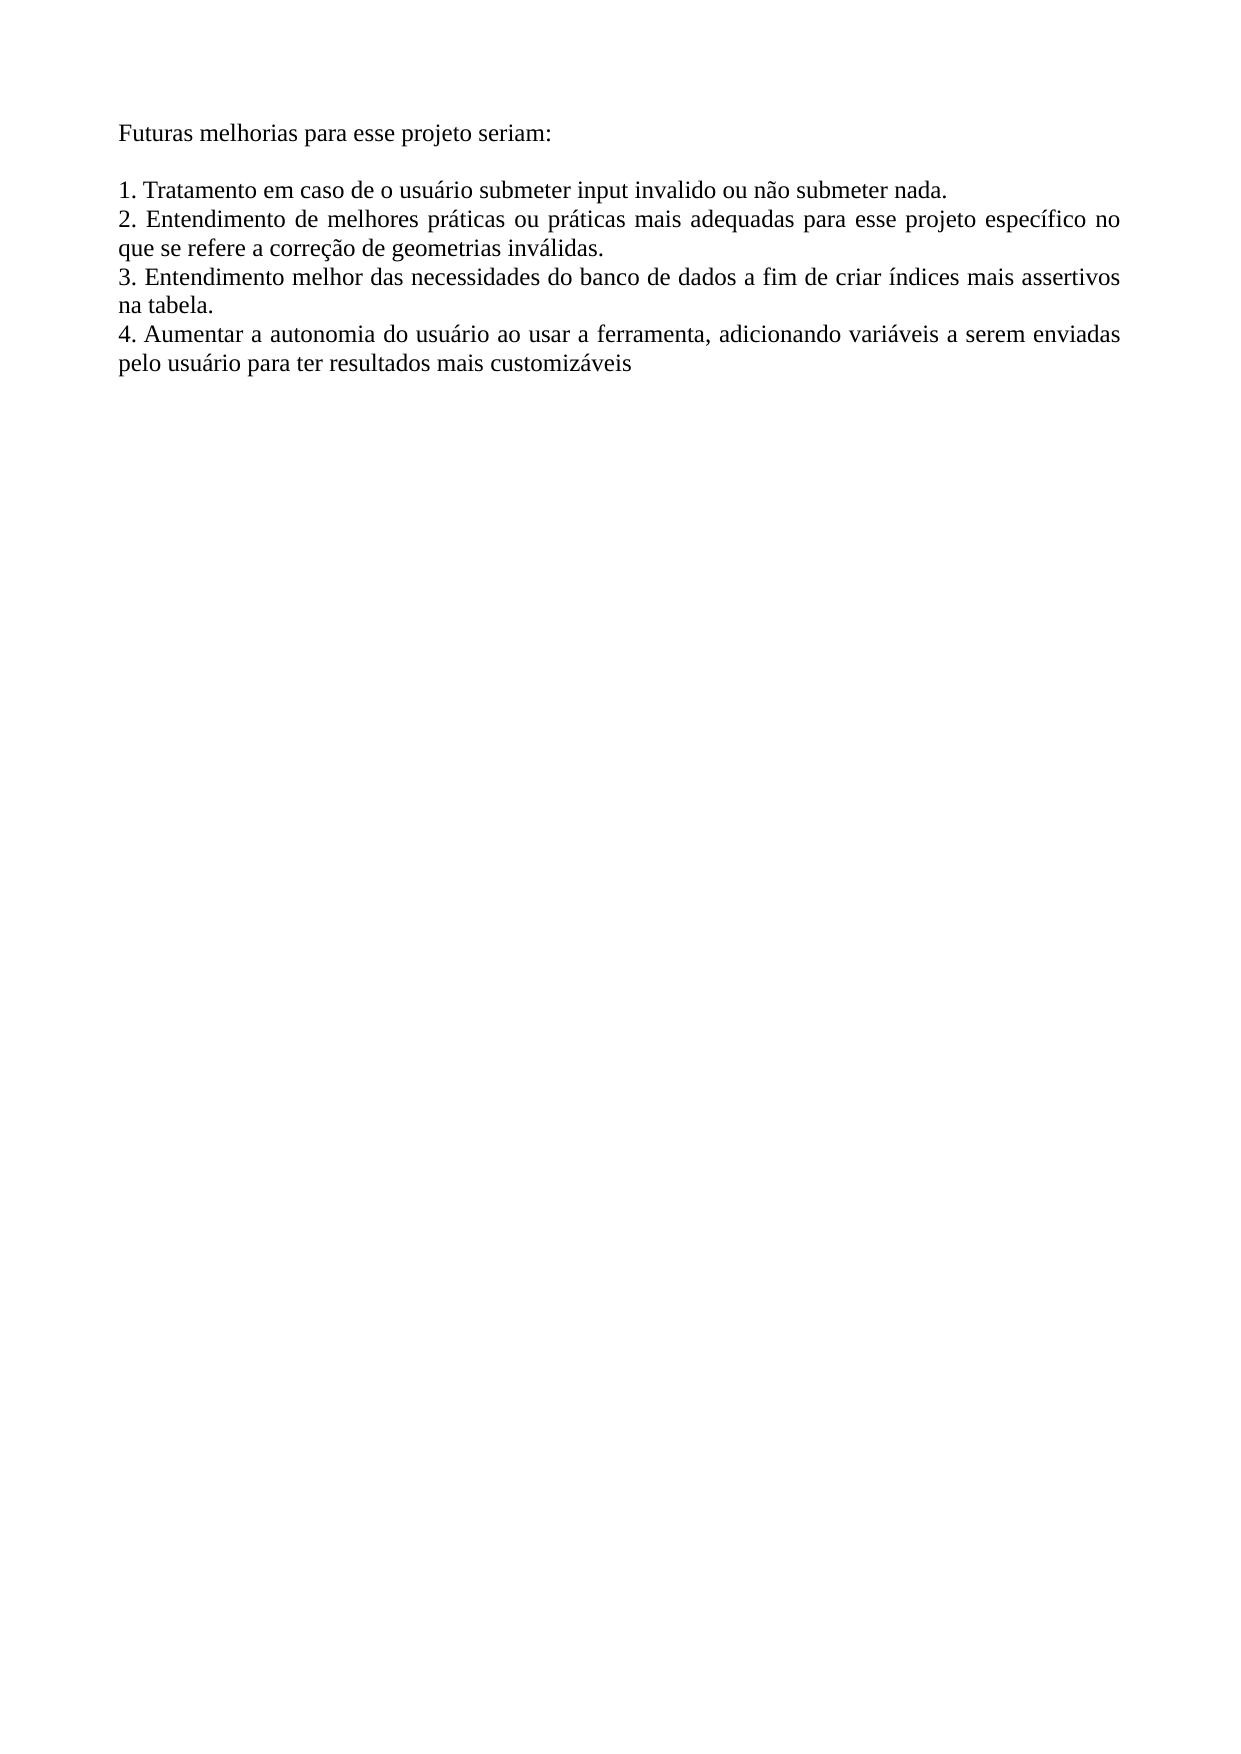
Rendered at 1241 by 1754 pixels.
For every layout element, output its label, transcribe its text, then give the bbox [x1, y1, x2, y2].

text Futuras melhorias para esse projeto seriam: [118, 118, 1122, 147]
text 1. Tratamento em caso de o usuário submeter input invalido ou não submeter nada. [118, 176, 1122, 204]
text 2. Entendimento de melhores práticas ou práticas mais adequadas para esse projeto específico no que se refere a correção de geometrias inválidas. [118, 204, 1122, 262]
text 4. Aumentar a autonomia do usuário ao usar a ferramenta, adicionando variáveis a serem enviadas pelo usuário para ter resultados mais customizáveis [118, 319, 1122, 377]
text 3. Entendimento melhor das necessidades do banco de dados a fim de criar índices mais assertivos na tabela. [118, 262, 1122, 319]
